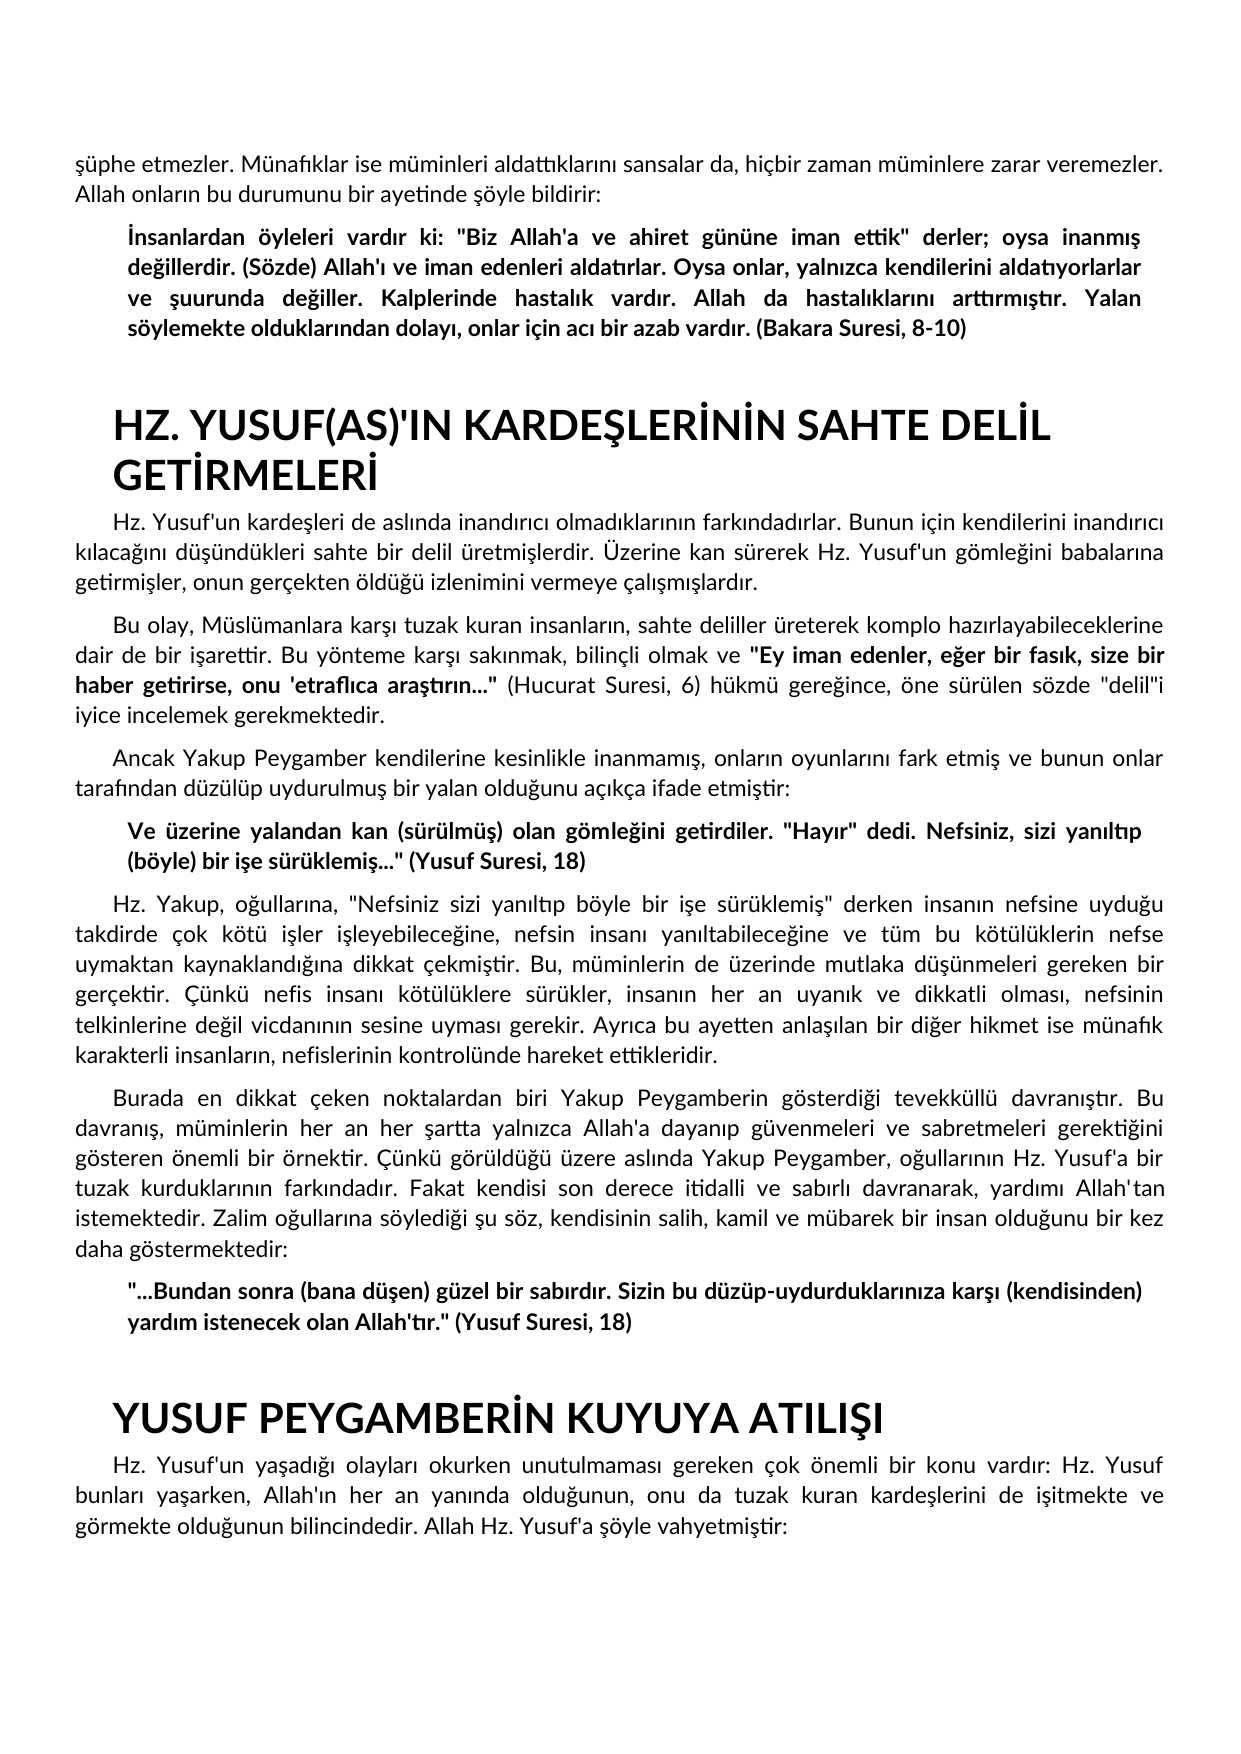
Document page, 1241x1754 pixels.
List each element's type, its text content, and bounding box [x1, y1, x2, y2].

text şüphe etmezler. Münafıklar ise müminleri aldattıklarını sansalar da, hiçbir zaman müminlere zarar veremezler. Allah onların bu durumunu bir ayetinde şöyle bildirir: [75, 150, 1165, 208]
text Burada en dikkat çeken noktalardan biri Yakup Peygamberin gösterdiği tevekküllü davranıştır. Bu davranış, müminlerin her an her şartta yalnızca Allah'a dayanıp güvenmeleri ve sabretmeleri gerektiğini gösteren önemli bir örnektir. Çünkü görüldüğü üzere aslında Yakup Peygamber, oğullarının Hz. Yusuf'a bir tuzak kurduklarının farkındadır. Fakat kendisi son derece itidalli ve sabırlı davranarak, yardımı Allah'tan istemektedir. Zalim oğullarına söylediği şu söz, kendisinin salih, kamil ve mübarek bir insan olduğunu bir kez daha göstermektedir: [75, 1083, 1165, 1262]
text Hz. Yusuf'un yaşadığı olayları okurken unutulmaması gereken çok önemli bir konu vardır: Hz. Yusuf bunları yaşarken, Allah'ın her an yanında olduğunun, onu da tuzak kuran kardeşlerini de işitmekte ve görmekte olduğunun bilincindedir. Allah Hz. Yusuf'a şöyle vahyetmiştir: [75, 1451, 1165, 1539]
text İnsanlardan öyleleri vardır ki: "Biz Allah'a ve ahiret gününe iman ettik" derler; oysa inanmış değillerdir. (Sözde) Allah'ı ve iman edenleri aldatırlar. Oysa onlar, yalnızca kendilerini aldatıyorlarlar ve şuurunda değiller. Kalplerinde hastalık vardır. Allah da hastalıklarını arttırmıştır. Yalan söylemekte olduklarından dolayı, onlar için acı bir azab vardır. (Bakara Suresi, 8-10) [127, 223, 1143, 341]
subtitle HZ. YUSUF(AS)'IN KARDEŞLERİNİN SAHTE DELİL GETİRMELERİ [112, 399, 1165, 499]
subtitle YUSUF PEYGAMBERİN KUYUYA ATILIŞI [112, 1393, 1165, 1443]
text Bu olay, Müslümanlara karşı tuzak kuran insanların, sahte deliller üreterek komplo hazırlayabileceklerine dair de bir işarettir. Bu yönteme karşı sakınmak, bilinçli olmak ve "Ey iman edenler, eğer bir fasık, size bir haber getirirse, onu 'etraflıca araştırın..." (Hucurat Suresi, 6) hükmü gereğince, öne sürülen sözde "delil"i iyice incelemek gerekmektedir. [75, 610, 1165, 728]
text Hz. Yakup, oğullarına, "Nefsiniz sizi yanıltıp böyle bir işe sürüklemiş" derken insanın nefsine uyduğu takdirde çok kötü işler işleyebileceğine, nefsin insanı yanıltabileceğine ve tüm bu kötülüklerin nefse uymaktan kaynaklandığına dikkat çekmiştir. Bu, müminlerin de üzerinde mutlaka düşünmeleri gereken bir gerçektir. Çünkü nefis insanı kötülüklere sürükler, insanın her an uyanık ve dikkatli olması, nefsinin telkinlerine değil vicdanının sesine uyması gerekir. Ayrıca bu ayetten anlaşılan bir diğer hikmet ise münafık karakterli insanların, nefislerinin kontrolünde hareket ettikleridir. [75, 889, 1165, 1068]
text Ancak Yakup Peygamber kendilerine kesinlikle inanmamış, onların oyunlarını fark etmiş ve bunun onlar tarafından düzülüp uydurulmuş bir yalan olduğunu açıkça ifade etmiştir: [75, 744, 1165, 801]
text Ve üzerine yalandan kan (sürülmüş) olan gömleğini getirdiler. "Hayır" dedi. Nefsiniz, sizi yanıltıp (böyle) bir işe sürüklemiş..." (Yusuf Suresi, 18) [127, 817, 1143, 874]
text "...Bundan sonra (bana düşen) güzel bir sabırdır. Sizin bu düzüp-uydurduklarınıza karşı (kendisinden) yardım istenecek olan Allah'tır." (Yusuf Suresi, 18) [127, 1277, 1143, 1335]
text Hz. Yusuf'un kardeşleri de aslında inandırıcı olmadıklarının farkındadırlar. Bunun için kendilerini inandırıcı kılacağını düşündükleri sahte bir delil üretmişlerdir. Üzerine kan sürerek Hz. Yusuf'un gömleğini babalarına getirmişler, onun gerçekten öldüğü izlenimini vermeye çalışmışlardır. [75, 507, 1165, 595]
